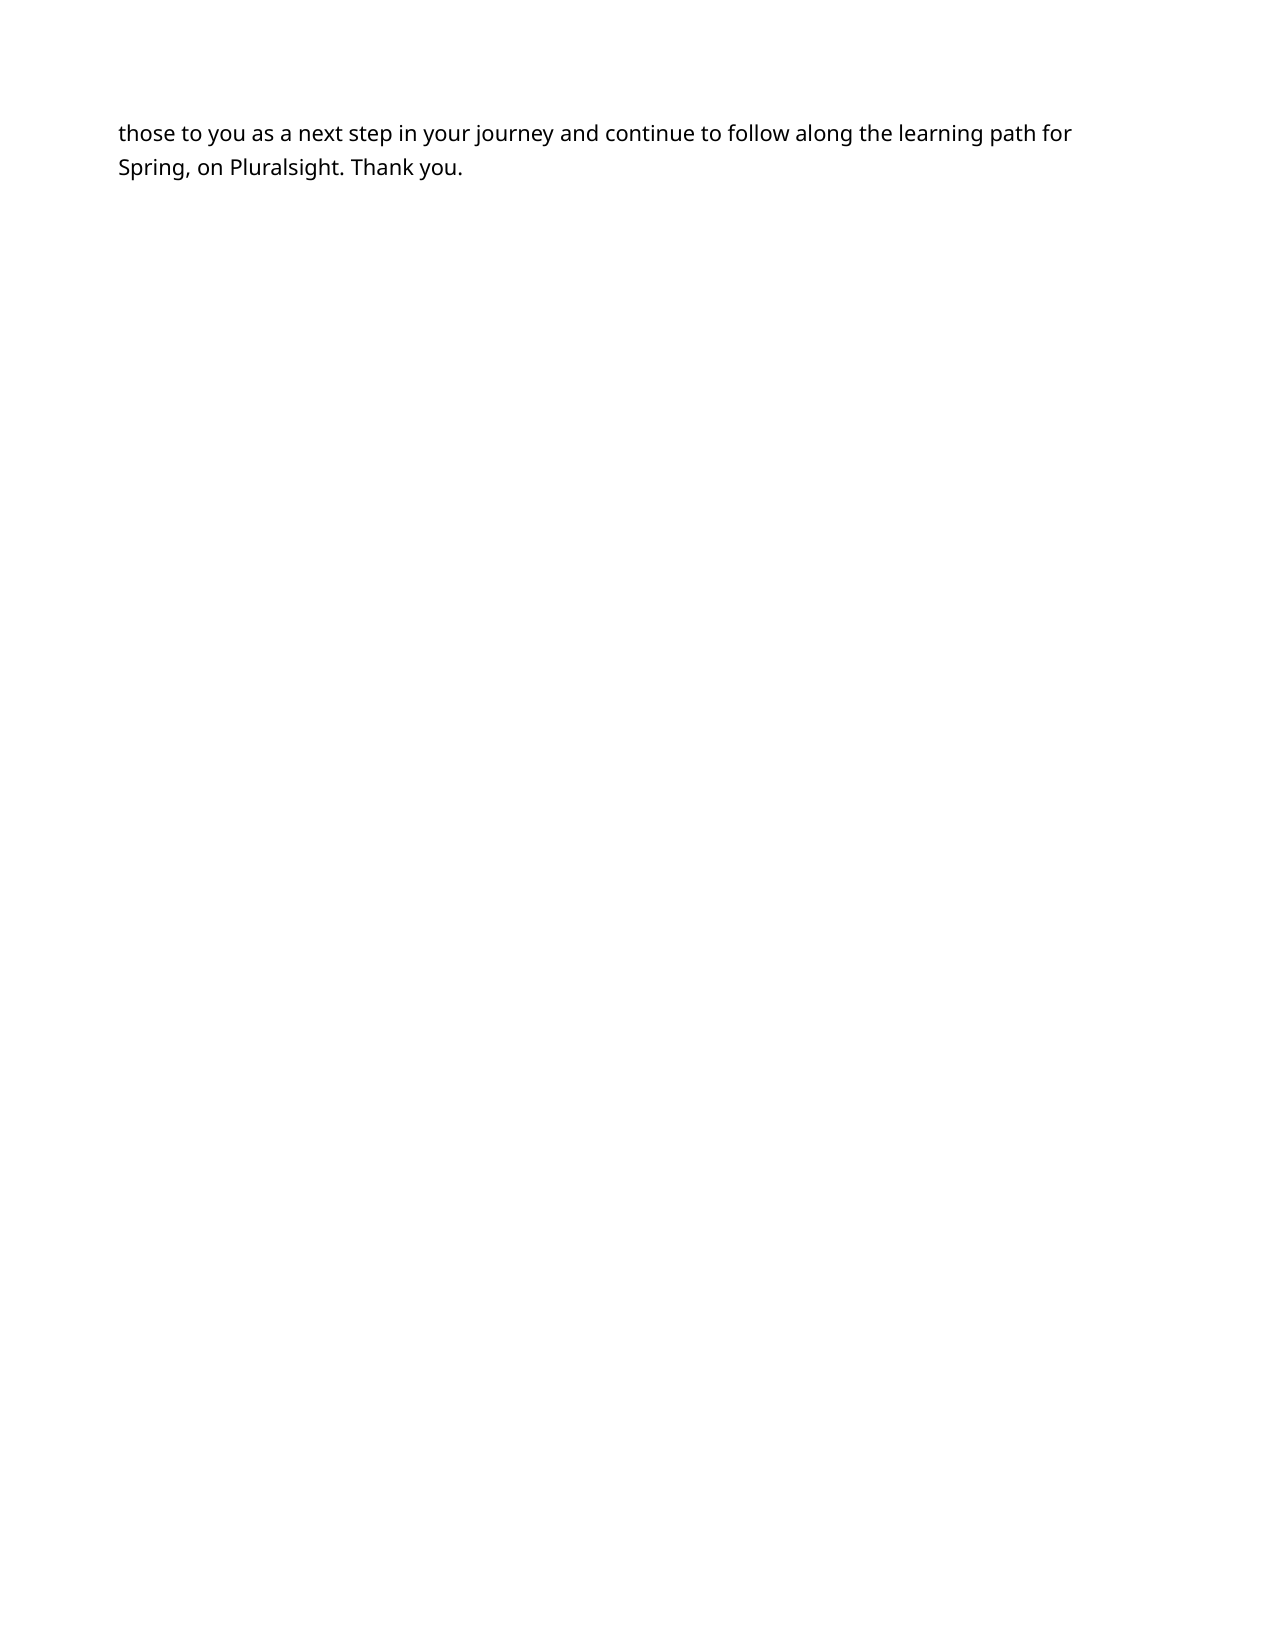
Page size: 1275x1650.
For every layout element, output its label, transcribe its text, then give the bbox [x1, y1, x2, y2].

text those to you as a next step in your journey and continue to follow along the learning path for Spring, on Pluralsight. Thank you. [118, 118, 1157, 182]
